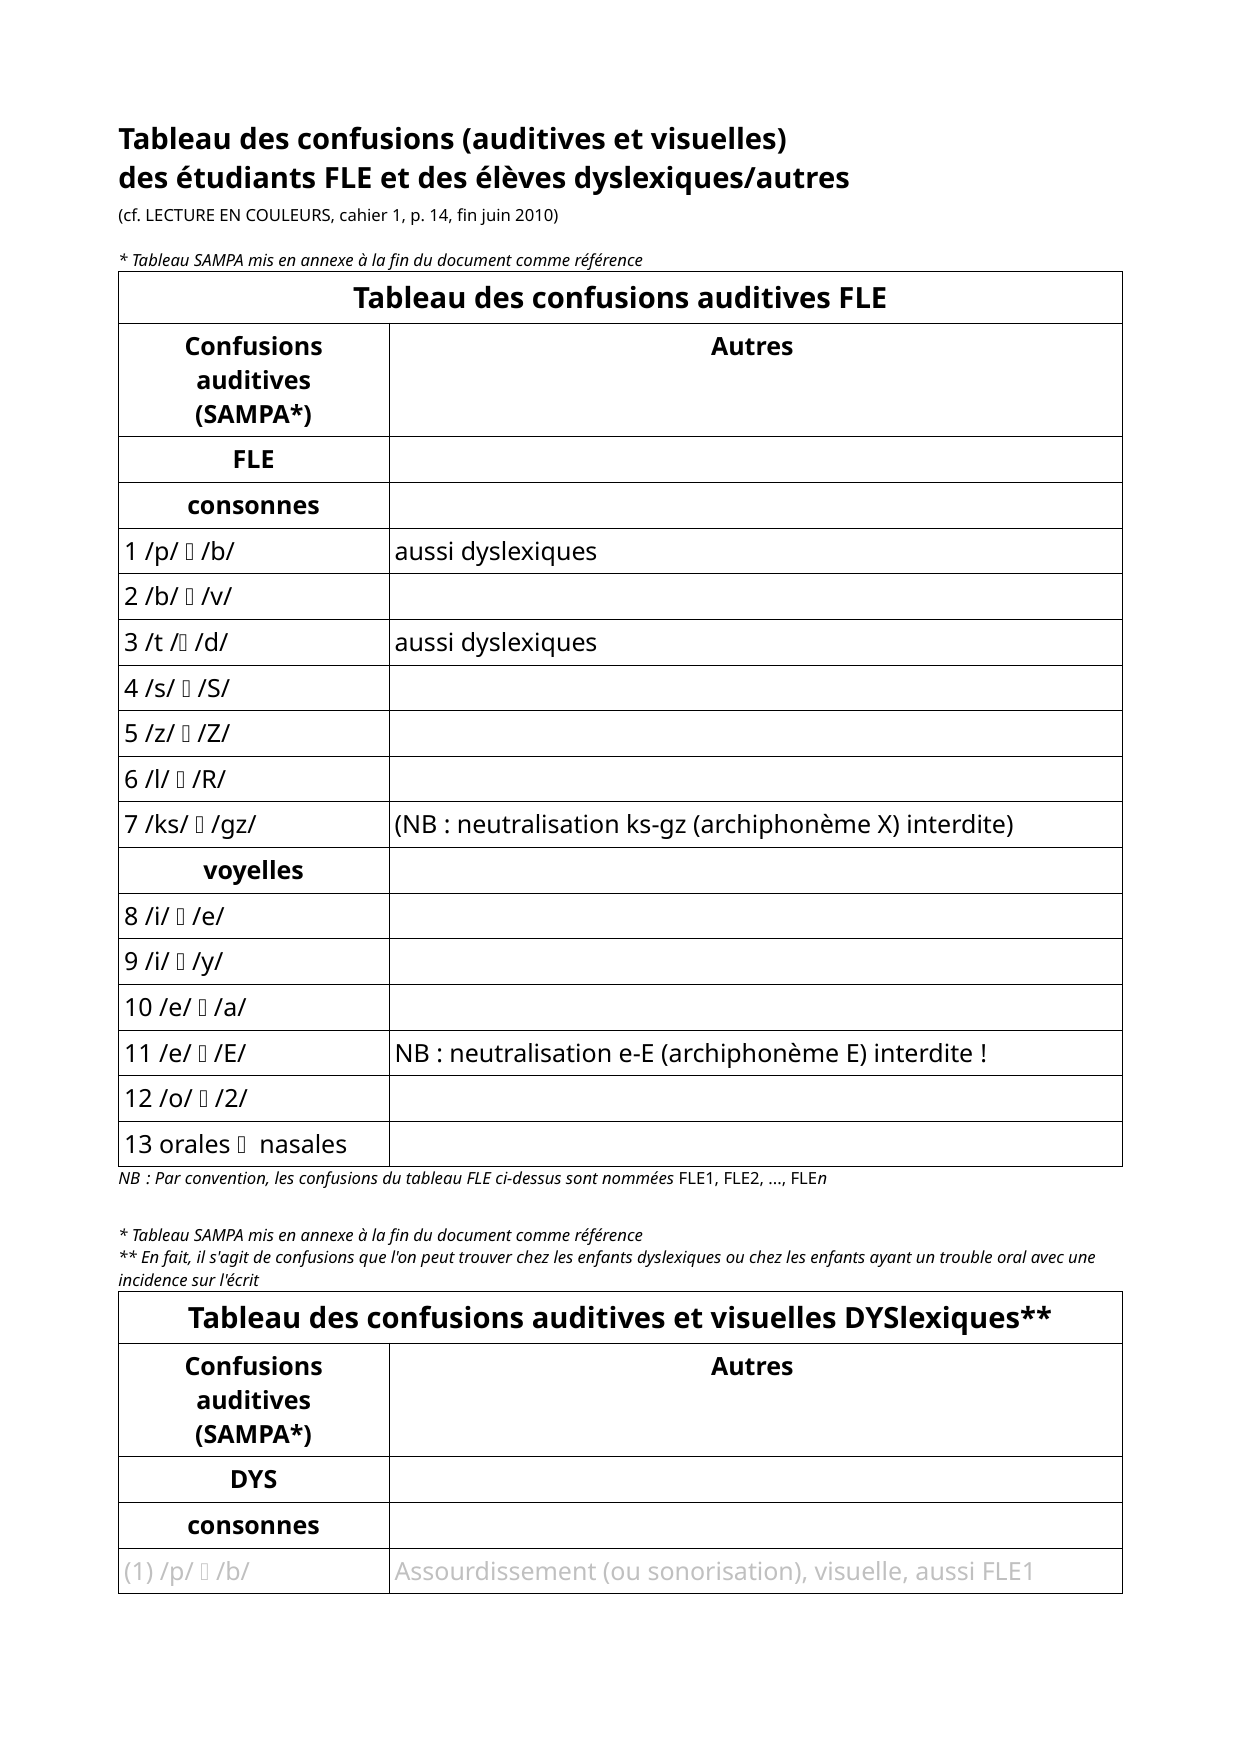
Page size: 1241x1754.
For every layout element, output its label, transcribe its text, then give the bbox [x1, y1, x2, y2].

table_cell 11 /e/ n /E/ [119, 1031, 389, 1075]
table_cell [390, 1122, 1122, 1166]
table_cell 5 /z/ n /Z/ [119, 711, 389, 756]
table_cell [390, 1457, 1122, 1502]
table_cell [390, 1076, 1122, 1121]
table_cell NB : neutralisation e-E (archiphonème E) interdite ! [390, 1031, 1122, 1075]
table_cell [390, 711, 1122, 756]
table_cell Assourdissement (ou sonorisation), visuelle, aussi FLE1 [390, 1549, 1122, 1593]
table_cell 7 /ks/ n /gz/ [119, 802, 389, 847]
table_cell 9 /i/ n /y/ [119, 939, 389, 984]
table_cell 8 /i/ n /e/ [119, 894, 389, 938]
text * Tableau SAMPA mis en annexe à la fin du document comme référence [118, 249, 1122, 271]
text Tableau des confusions (auditives et visuelles) [118, 118, 1122, 158]
table_cell 4 /s/ n /S/ [119, 666, 389, 710]
table_cell [390, 848, 1122, 893]
table_cell [390, 894, 1122, 938]
table_cell 6 /l/ n /R/ [119, 757, 389, 801]
table_cell Confusions auditives (SAMPA*) [119, 324, 389, 436]
table_cell 3 /t /n /d/ [119, 620, 389, 664]
table_cell [390, 574, 1122, 619]
table_cell 13 orales n nasales [119, 1122, 389, 1166]
table_cell [390, 1503, 1122, 1548]
table_cell [390, 483, 1122, 528]
table_cell (1) /p/ n /b/ [119, 1549, 389, 1593]
table_cell [390, 939, 1122, 984]
table_cell DYS [119, 1457, 389, 1502]
table_cell (NB : neutralisation ks-gz (archiphonème X) interdite) [390, 802, 1122, 847]
table_header Tableau des confusions auditives et visuelles DYSlexiques** [119, 1292, 1122, 1343]
text NB : Par convention, les confusions du tableau FLE ci-dessus sont nommées FLE1, FLE2, ..., FLEn [118, 1167, 1122, 1189]
table_cell 10 /e/ n /a/ [119, 985, 389, 1029]
table_cell Confusions auditives (SAMPA*) [119, 1344, 389, 1456]
text (cf. LECTURE EN COULEURS, cahier 1, p. 14, fin juin 2010) [118, 203, 1122, 226]
table_cell 12 /o/ n /2/ [119, 1076, 389, 1121]
table_cell 1 /p/ n /b/ [119, 529, 389, 573]
table_cell 2 /b/ n /v/ [119, 574, 389, 619]
table_cell [390, 985, 1122, 1029]
table_cell FLE [119, 437, 389, 482]
text ** En fait, il s'agit de confusions que l'on peut trouver chez les enfants dyslexiques ou chez les enfants ayant un trouble oral avec une incidence sur l'écrit [118, 1246, 1122, 1291]
text des étudiants FLE et des élèves dyslexiques/autres [118, 158, 1122, 197]
table_cell aussi dyslexiques [390, 620, 1122, 664]
table_cell consonnes [119, 483, 389, 528]
table_cell Autres [390, 1344, 1122, 1456]
table_cell [390, 666, 1122, 710]
table_cell [390, 437, 1122, 482]
table_cell aussi dyslexiques [390, 529, 1122, 573]
table_cell consonnes [119, 1503, 389, 1548]
table_cell [390, 757, 1122, 801]
text * Tableau SAMPA mis en annexe à la fin du document comme référence [118, 1223, 1122, 1246]
table_cell Autres [390, 324, 1122, 436]
table_header Tableau des confusions auditives FLE [119, 272, 1122, 323]
table_cell voyelles [119, 848, 389, 893]
